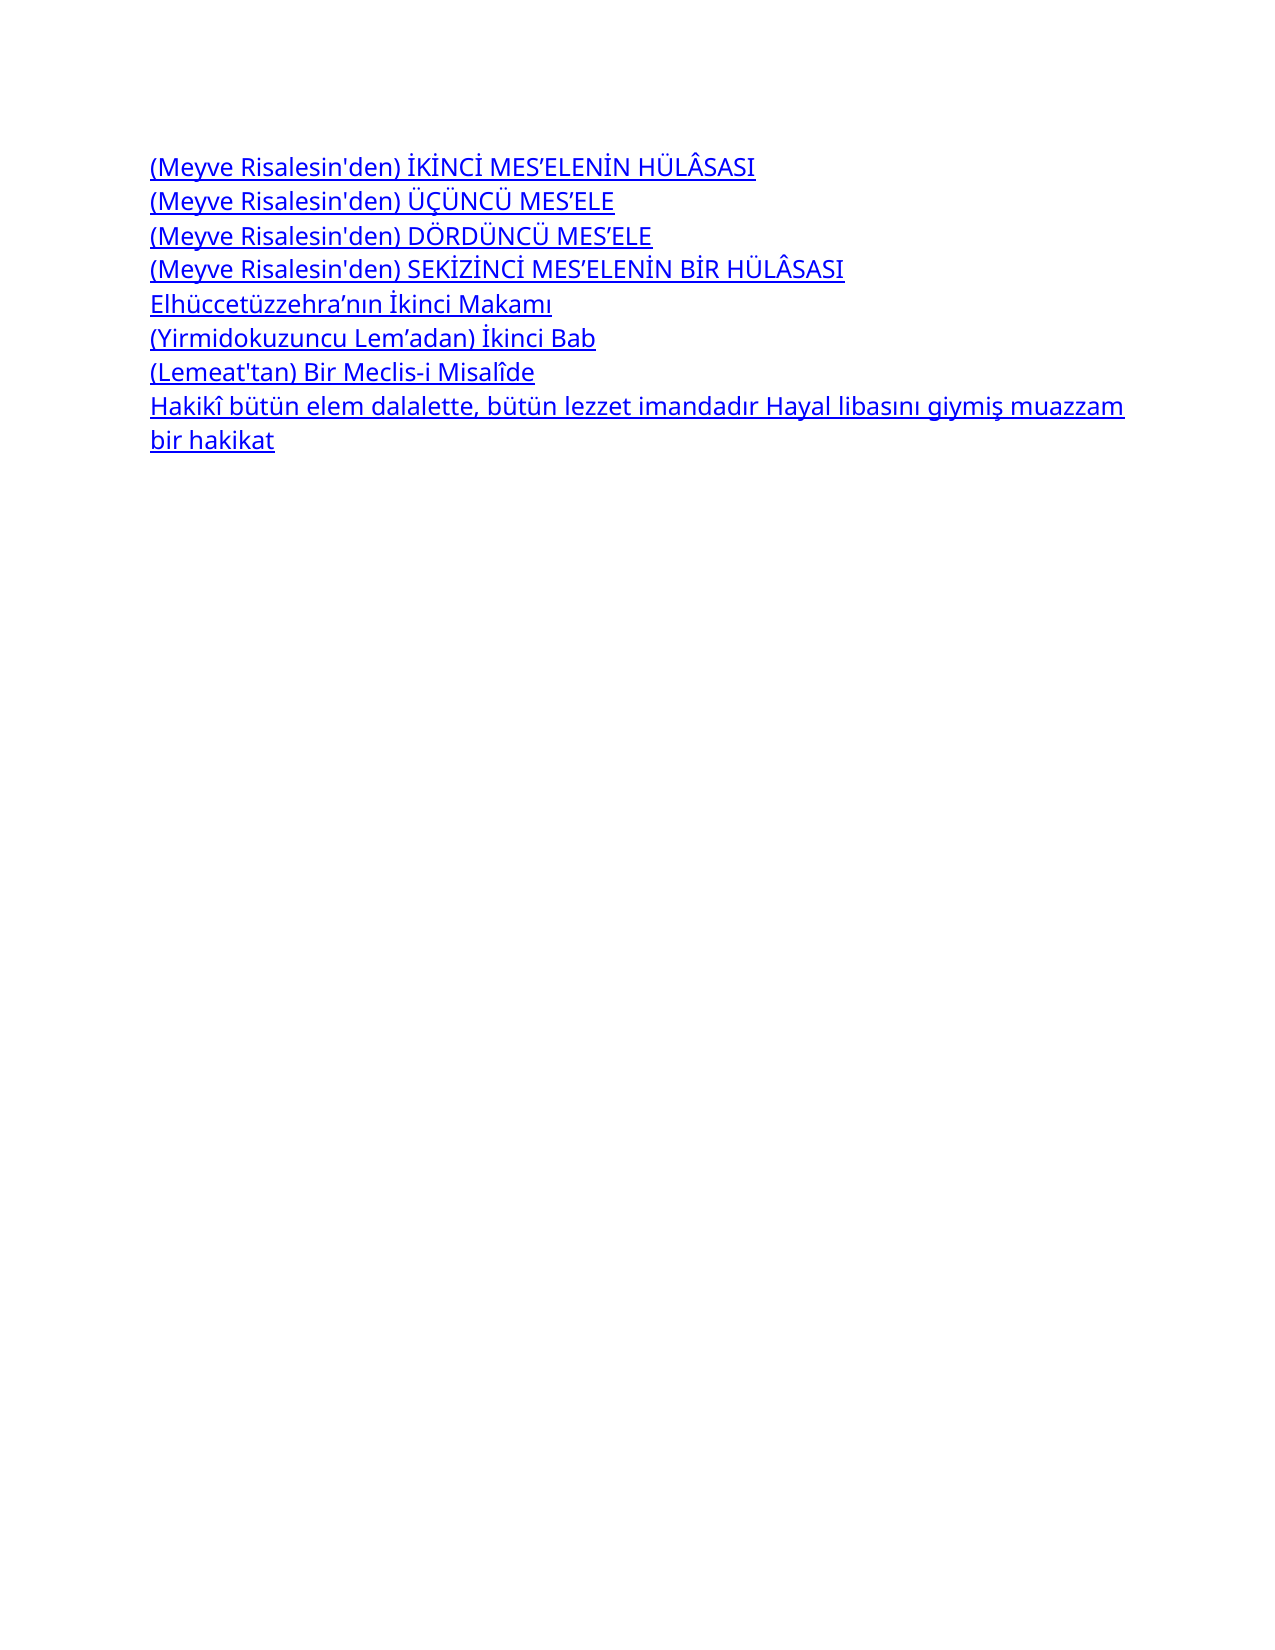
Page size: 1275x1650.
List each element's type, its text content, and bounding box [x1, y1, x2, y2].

text (Yirmidokuzuncu Lem’adan) İkinci Bab [150, 320, 1125, 354]
text (Meyve Risalesin'den) SEKİZİNCİ MES’ELENİN BİR HÜLÂSASI [150, 252, 1125, 286]
text bir hakikat [150, 419, 1125, 457]
text (Lemeat'tan) Bir Meclis-i Misalîde [150, 354, 1125, 388]
text (Meyve Risalesin'den) İKİNCİ MES’ELENİN HÜLÂSASI [150, 150, 1125, 184]
text Hakikî bütün elem dalalette, bütün lezzet imandadır Hayal libasını giymiş muazzam [150, 388, 1125, 417]
text Elhüccetüzzehra’nın İkinci Makamı [150, 286, 1125, 320]
text (Meyve Risalesin'den) ÜÇÜNCÜ MES’ELE [150, 184, 1125, 218]
text (Meyve Risalesin'den) DÖRDÜNCÜ MES’ELE [150, 218, 1125, 252]
